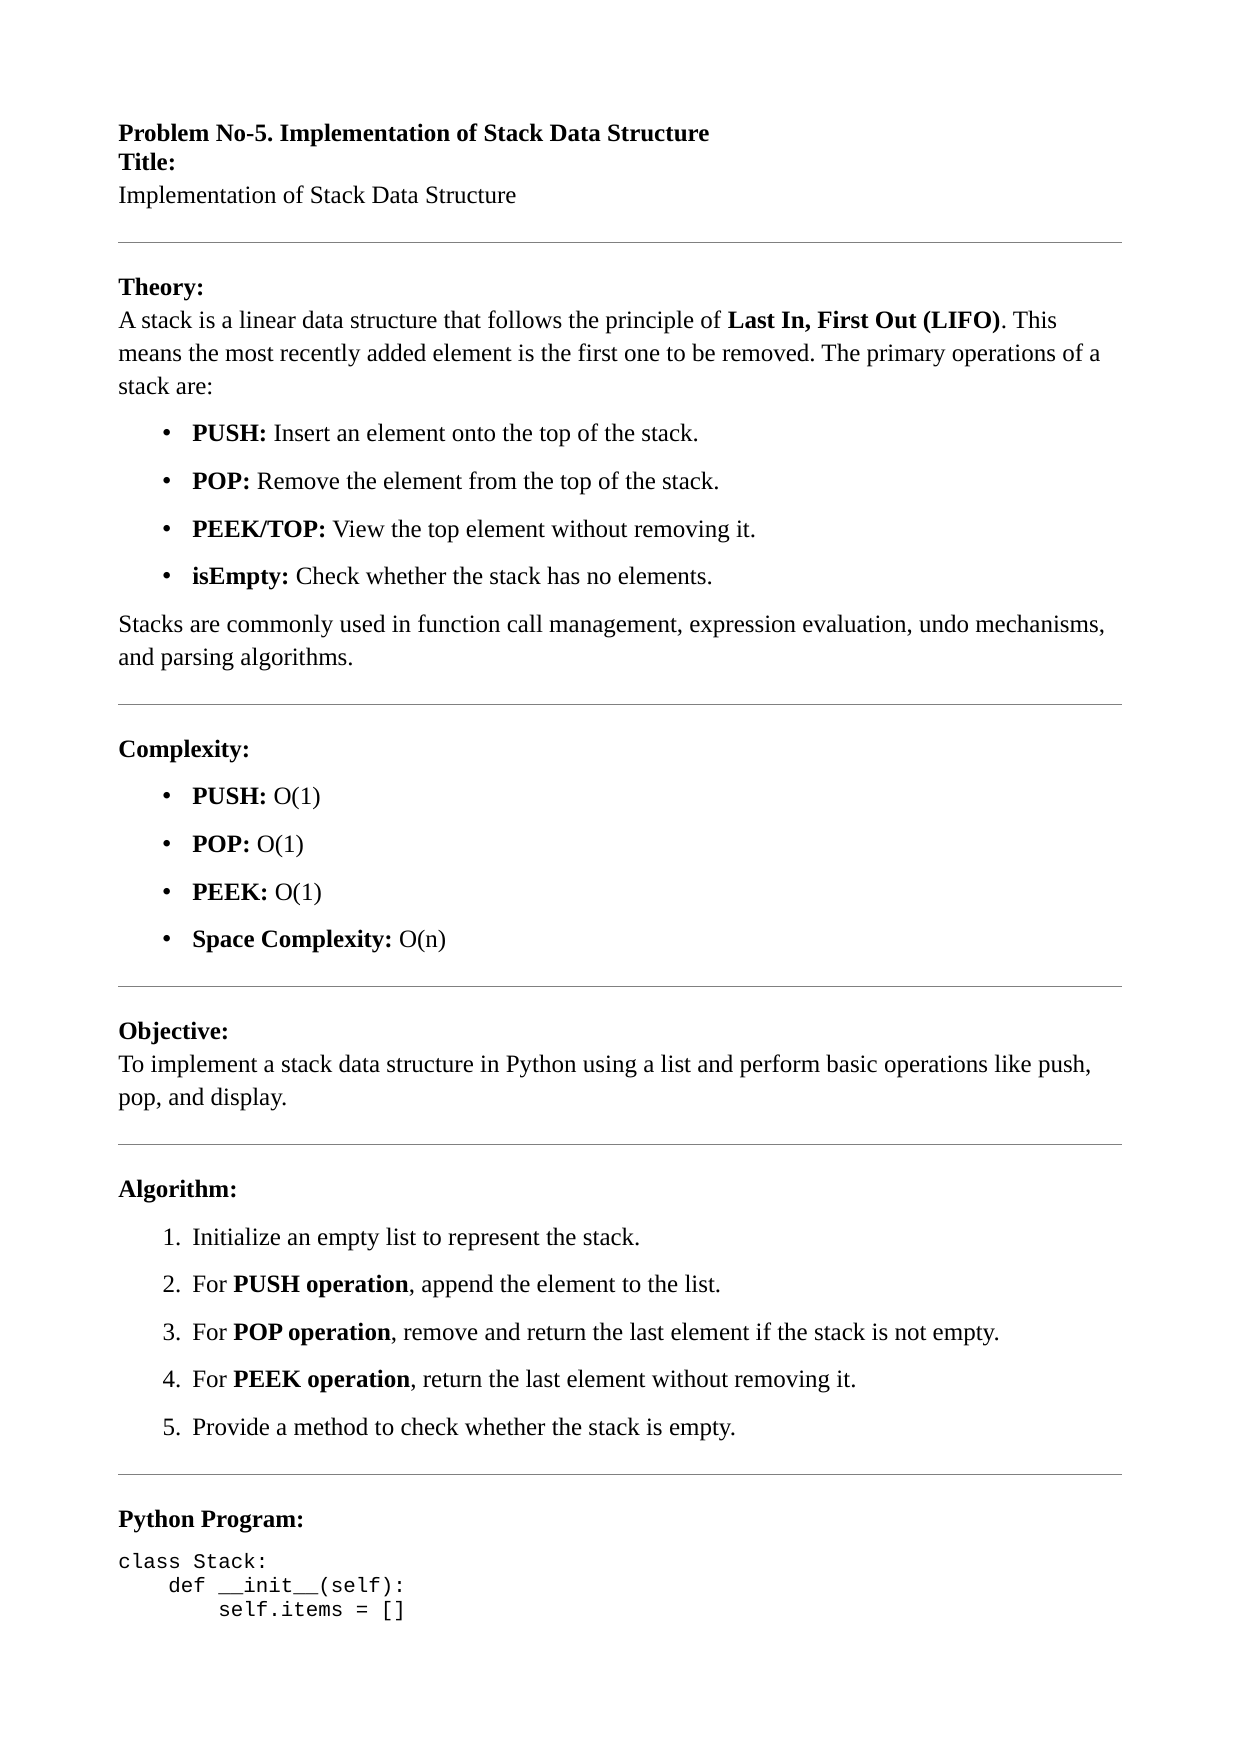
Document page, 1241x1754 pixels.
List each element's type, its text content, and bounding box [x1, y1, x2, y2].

list PEEK/TOP: View the top element without removing it. [162, 514, 1122, 542]
list POP: O(1) [162, 829, 1122, 858]
list PEEK: O(1) [162, 877, 1122, 905]
text Python Program: [118, 1504, 1122, 1533]
text self.items = [] [118, 1599, 1122, 1622]
list For PEEK operation, return the last element without removing it. [162, 1364, 1122, 1393]
text class Stack: [118, 1551, 1122, 1575]
list Provide a method to check whether the stack is empty. [162, 1412, 1122, 1441]
text Complexity: [118, 734, 1122, 762]
text Algorithm: [118, 1174, 1122, 1203]
text Theory: A stack is a linear data structure that follows the principle of Last In, First Out (LIFO). This means the most recently added element is the first one to be removed. The primary operations of a stack are: [118, 272, 1122, 399]
list Space Complexity: O(n) [162, 924, 1122, 953]
list POP: Remove the element from the top of the stack. [162, 466, 1122, 495]
text Stacks are commonly used in function call management, expression evaluation, undo mechanisms, and parsing algorithms. [118, 609, 1122, 671]
list isEmpty: Check whether the stack has no elements. [162, 561, 1122, 590]
text Problem No-5. Implementation of Stack Data Structure [118, 118, 1122, 147]
text Objective: To implement a stack data structure in Python using a list and perform basic operations like push, pop, and display. [118, 1016, 1122, 1111]
text def __init__(self): [118, 1575, 1122, 1599]
list PUSH: O(1) [162, 781, 1122, 810]
list For PUSH operation, append the element to the list. [162, 1269, 1122, 1298]
list PUSH: Insert an element onto the top of the stack. [162, 418, 1122, 447]
text Title: Implementation of Stack Data Structure [118, 147, 1122, 209]
list Initialize an empty list to represent the stack. [162, 1222, 1122, 1250]
list For POP operation, remove and return the last element if the stack is not empty. [162, 1317, 1122, 1346]
